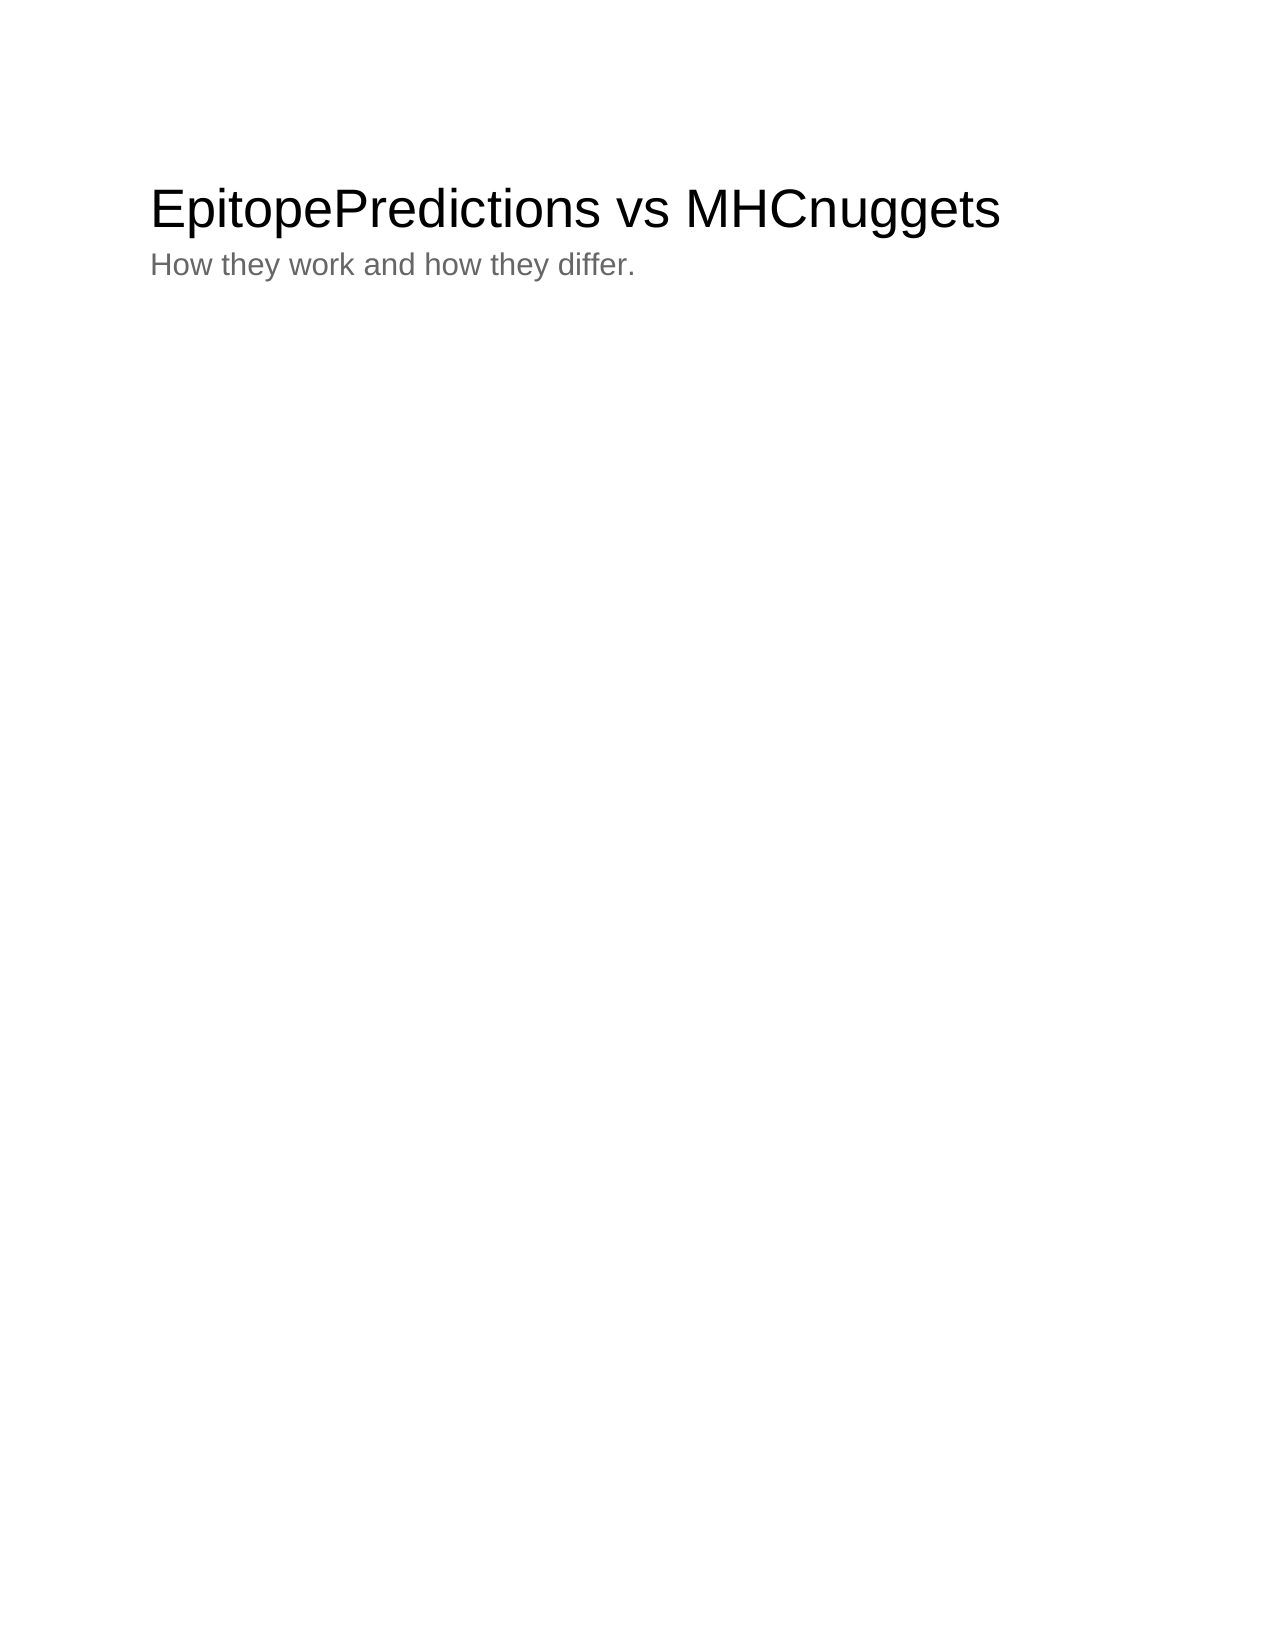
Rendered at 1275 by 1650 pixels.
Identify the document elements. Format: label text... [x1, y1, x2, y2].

title EpitopePredictions vs MHCnuggets [150, 177, 1125, 239]
subtitle How they work and how they differ. [150, 246, 1125, 282]
